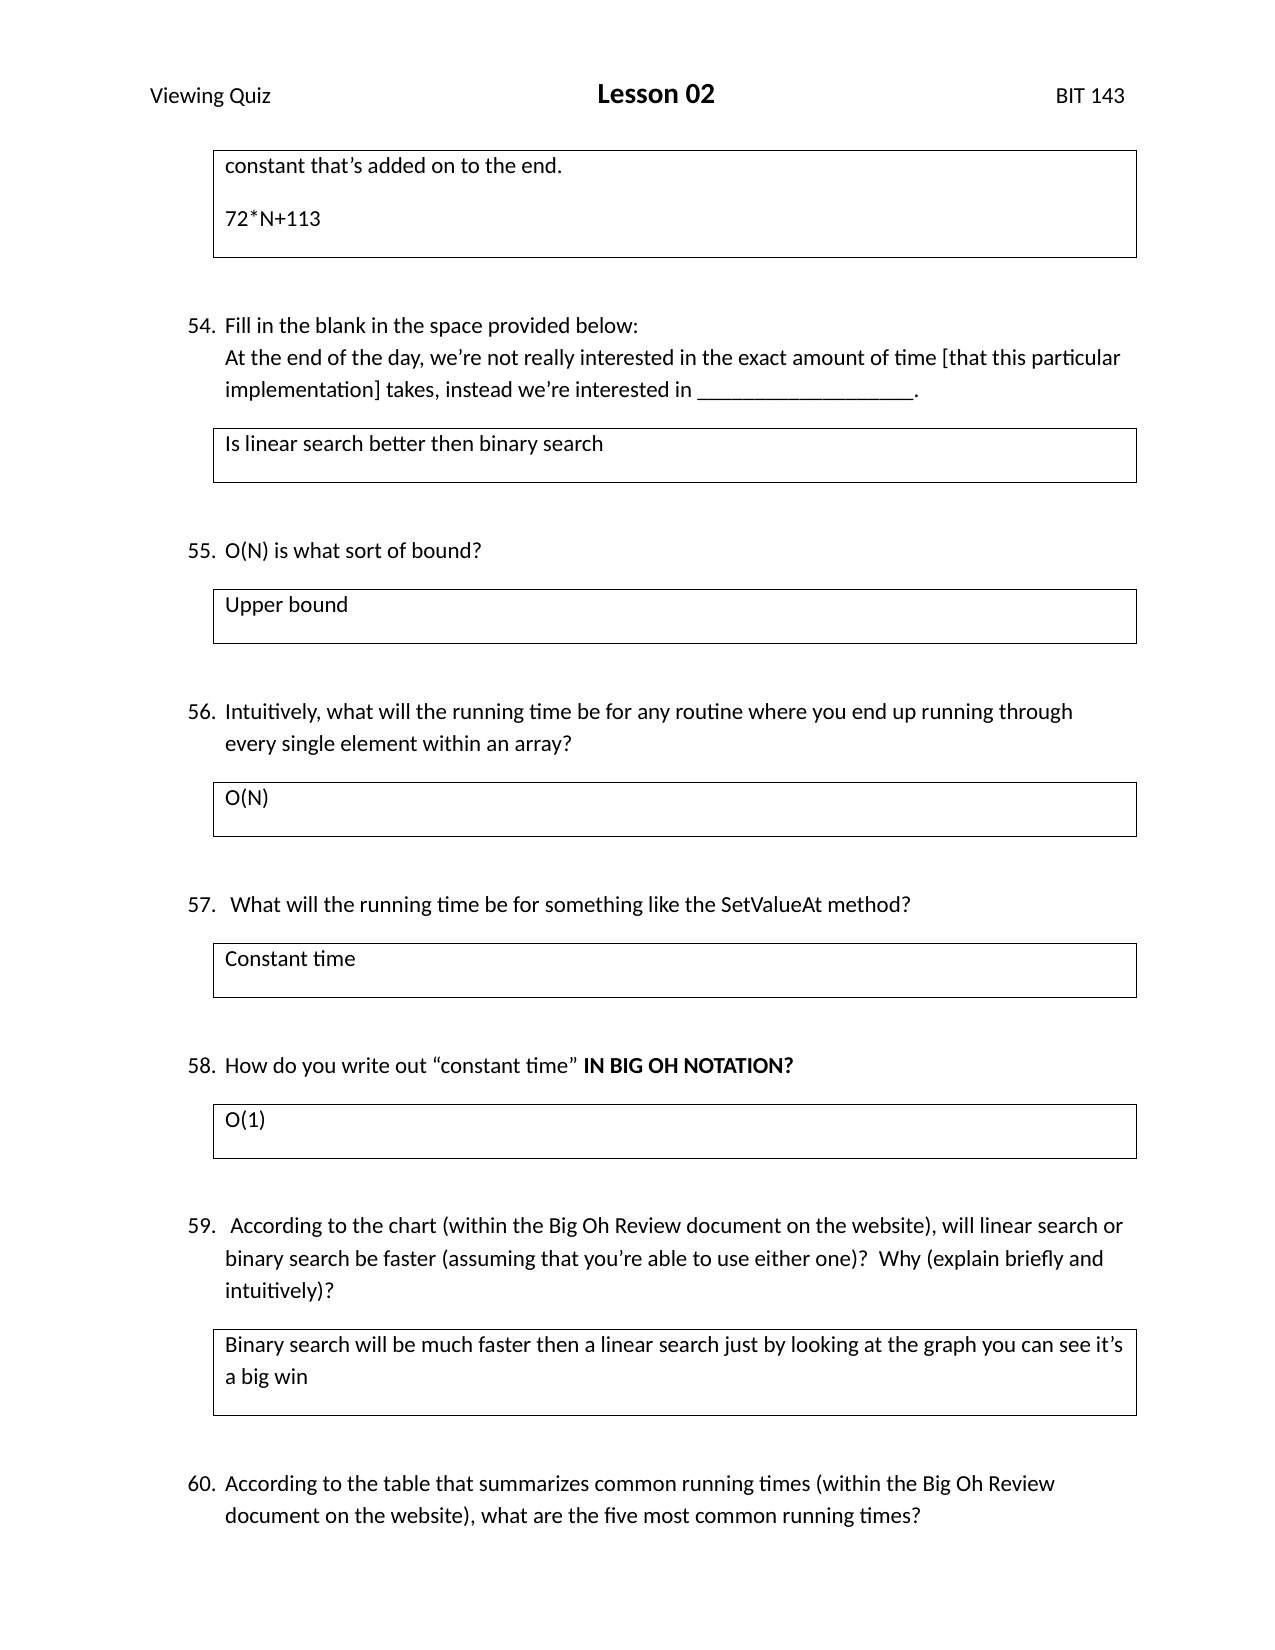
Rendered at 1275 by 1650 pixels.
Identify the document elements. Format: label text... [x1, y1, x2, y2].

list Intuitively, what will the running time be for any routine where you end up running through every single element within an array? [187, 697, 1125, 757]
list O(N) is what sort of bound? [187, 536, 1125, 564]
list According to the chart (within the Big Oh Review document on the website), will linear search or binary search be faster (assuming that you’re able to use either one)? Why (explain briefly and intuitively)? [187, 1212, 1125, 1304]
list How do you write out “constant time” IN BIG OH NOTATION? [187, 1051, 1125, 1079]
table_header O(N) [214, 783, 1136, 836]
table_header Constant time [214, 944, 1136, 997]
list Fill in the blank in the space provided below: At the end of the day, we’re not really interested in the exact amount of time [that this particular implementation] takes, instead we’re interested in ___________________. [187, 311, 1125, 403]
list What will the running time be for something like the SetValueAt method? [187, 890, 1125, 918]
table_header Binary search will be much faster then a linear search just by looking at the graph you can see it’s a big win [214, 1330, 1136, 1415]
table_header Upper bound [214, 590, 1136, 643]
list According to the table that summarizes common running times (within the Big Oh Review document on the website), what are the five most common running times? [187, 1469, 1125, 1529]
table_header O(1) [214, 1105, 1136, 1157]
table_header constant that’s added on to the end. 72*N+113 [214, 151, 1136, 257]
table_header Is linear search better then binary search [214, 429, 1136, 482]
